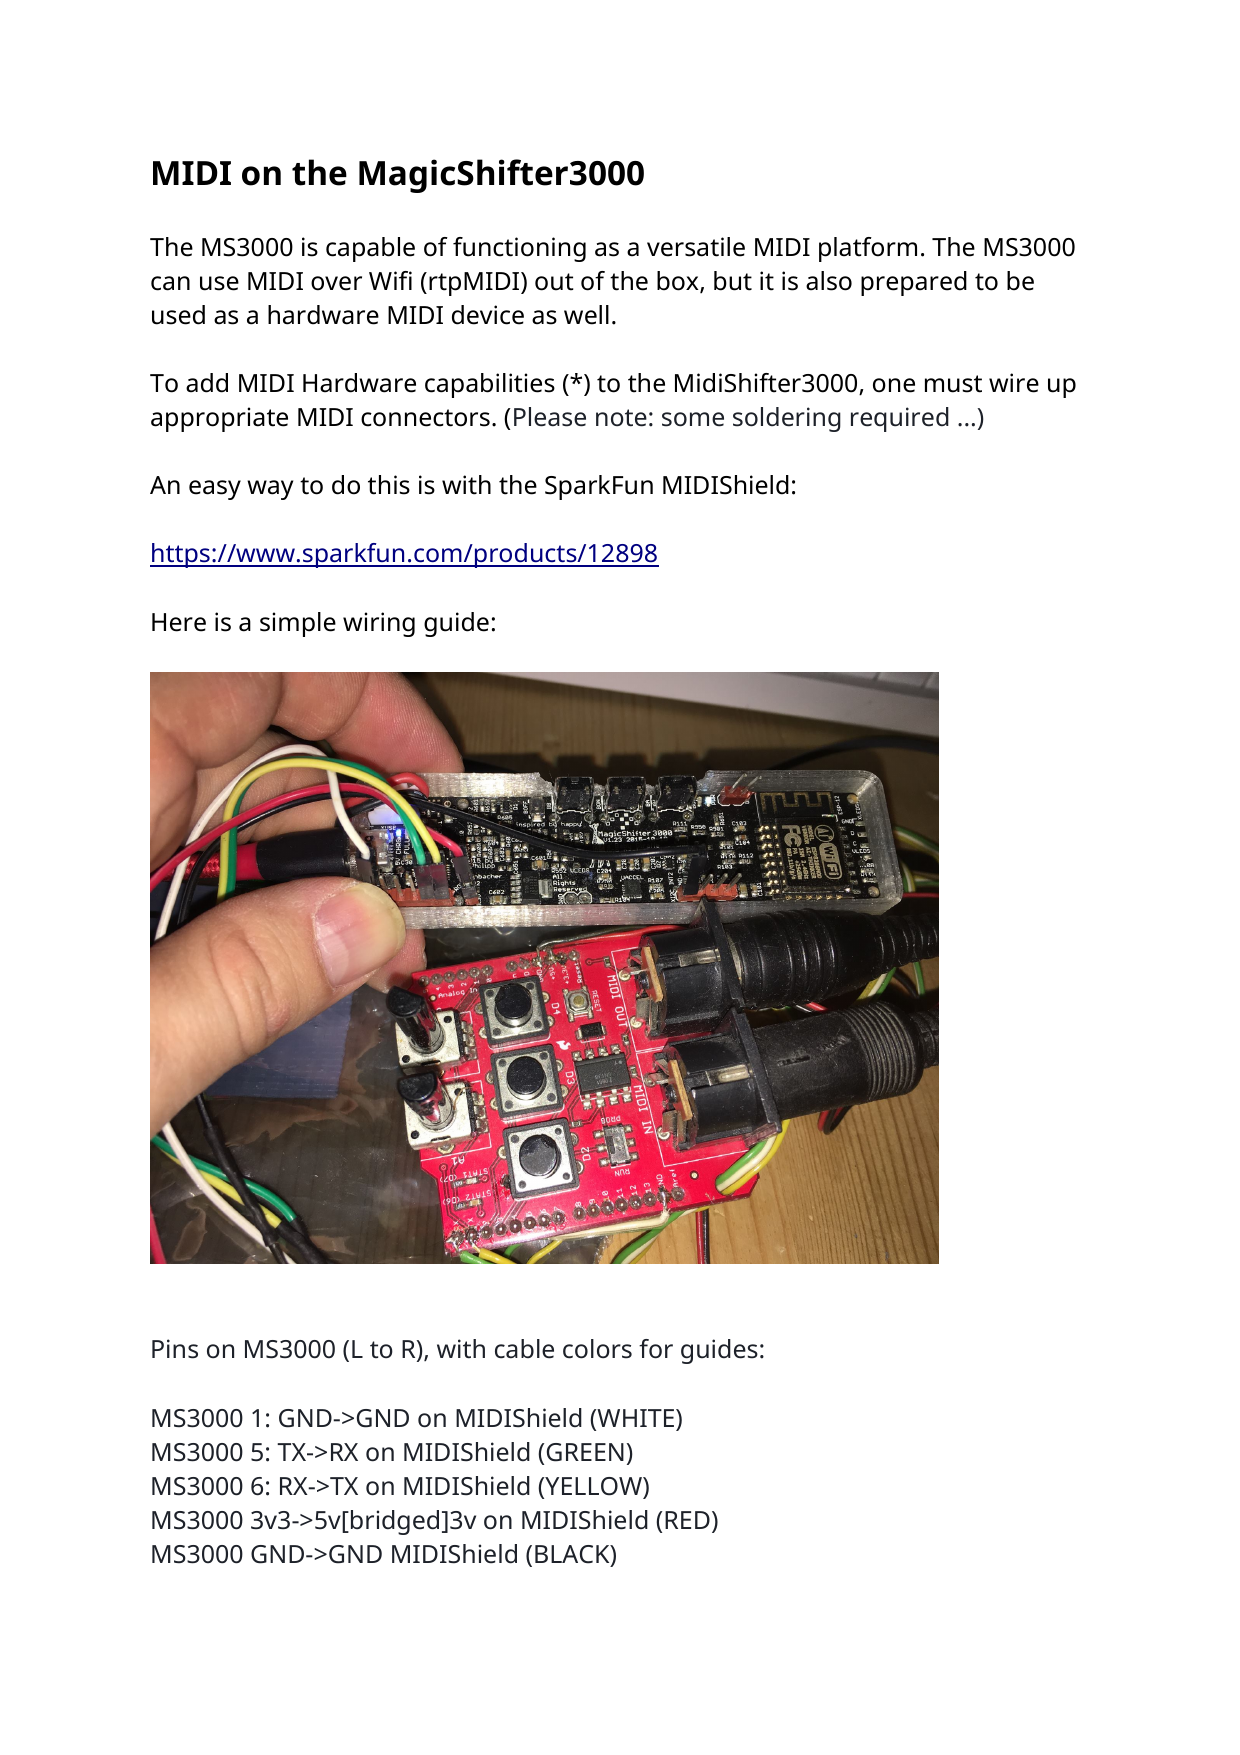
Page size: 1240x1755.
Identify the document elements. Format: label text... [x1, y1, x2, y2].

text Here is a simple wiring guide: [150, 604, 1089, 638]
text The MS3000 is capable of functioning as a versatile MIDI platform. The MS3000 can use MIDI over Wifi (rtpMIDI) out of the box, but it is also prepared to be used as a hardware MIDI device as well. [150, 229, 1089, 332]
text An easy way to do this is with the SparkFun MIDIShield: [150, 468, 1089, 502]
text To add MIDI Hardware capabilities (*) to the MidiShifter3000, one must wire up appropriate MIDI connectors. (Please note: some soldering required ...) [150, 366, 1089, 434]
text https://www.sparkfun.com/products/12898 [150, 536, 1089, 570]
text Pins on MS3000 (L to R), with cable colors for guides: MS3000 1: GND->GND on MIDIShield (WHITE) MS3000 5: TX->RX on MIDIShield (GREEN) MS3000 6: RX->TX on MIDIShield (YELLOW) MS3000 3v3->5v[bridged]3v on MIDIShield (RED) MS3000 GND->GND MIDIShield (BLACK) [150, 1332, 1089, 1571]
text MIDI on the MagicShifter3000 [150, 150, 1089, 195]
